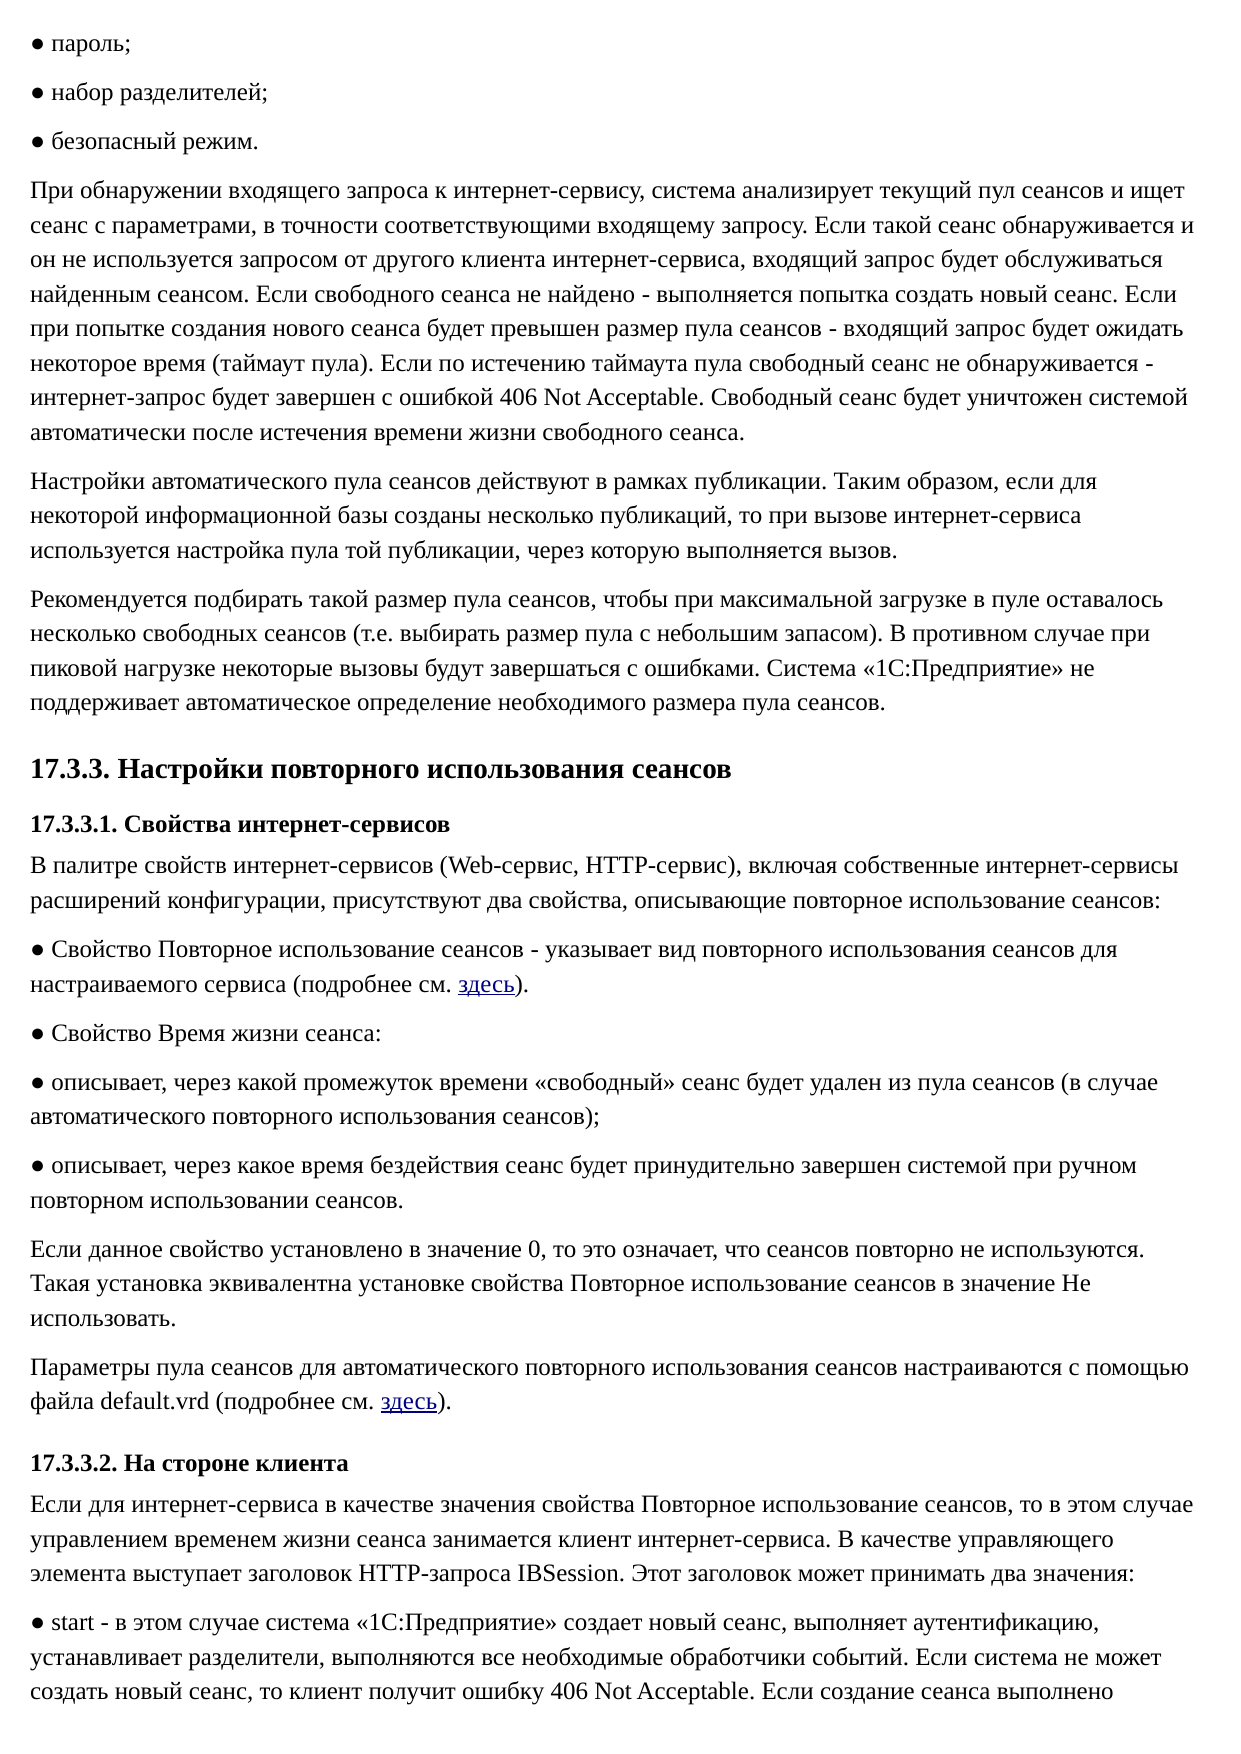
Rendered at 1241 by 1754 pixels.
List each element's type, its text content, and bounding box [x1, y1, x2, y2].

text Рекомендуется подбирать такой размер пула сеансов, чтобы при максимальной загрузке в пуле оставалось несколько свободных сеансов (т.е. выбирать размер пула с небольшим запасом). В противном случае при пиковой нагрузке некоторые вызовы будут завершаться с ошибками. Система «1С:Предприятие» не поддерживает автоматическое определение необходимого размера пула сеансов. [30, 584, 1211, 716]
text Параметры пула сеансов для автоматического повторного использования сеансов настраиваются с помощью файла default.vrd (подробнее см. здесь). [30, 1352, 1211, 1415]
subtitle 17.3.3.1. Свойства интернет-сервисов [30, 809, 1211, 838]
text ● Свойство Время жизни сеанса: [30, 1018, 1211, 1046]
text ● безопасный режим. [30, 126, 1211, 155]
text ● пароль; [30, 28, 1211, 57]
text Если данное свойство установлено в значение 0, то это означает, что сеансов повторно не используются. Такая установка эквивалентна установке свойства Повторное использование сеансов в значение Не использовать. [30, 1234, 1211, 1332]
text Настройки автоматического пула сеансов действуют в рамках публикации. Таким образом, если для некоторой информационной базы созданы несколько публикаций, то при вызове интернет-сервиса используется настройка пула той публикации, через которую выполняется вызов. [30, 466, 1211, 563]
text Если для интернет-сервиса в качестве значения свойства Повторное использование сеансов, то в этом случае управлением временем жизни сеанса занимается клиент интернет-сервиса. В качестве управляющего элемента выступает заголовок HTTP-запроса IBSession. Этот заголовок может принимать два значения: [30, 1489, 1211, 1587]
subtitle 17.3.3.2. На стороне клиента [30, 1448, 1211, 1477]
subtitle 17.3.3. Настройки повторного использования сеансов [30, 751, 1211, 784]
text При обнаружении входящего запроса к интернет-сервису, система анализирует текущий пул сеансов и ищет сеанс с параметрами, в точности соответствующими входящему запросу. Если такой сеанс обнаруживается и он не используется запросом от другого клиента интернет-сервиса, входящий запрос будет обслуживаться найденным сеансом. Если свободного сеанса не найдено ‑ выполняется попытка создать новый сеанс. Если при попытке создания нового сеанса будет превышен размер пула сеансов ‑ входящий запрос будет ожидать некоторое время (таймаут пула). Если по истечению таймаута пула свободный сеанс не обнаруживается ‑ интернет-запрос будет завершен с ошибкой 406 Not Acceptable. Свободный сеанс будет уничтожен системой автоматически после истечения времени жизни свободного сеанса. [30, 175, 1211, 445]
text ● описывает, через какой промежуток времени «свободный» сеанс будет удален из пула сеансов (в случае автоматического повторного использования сеансов); [30, 1067, 1211, 1130]
text ● Свойство Повторное использование сеансов ‑ указывает вид повторного использования сеансов для настраиваемого сервиса (подробнее см. здесь). [30, 934, 1211, 997]
text ● описывает, через какое время бездействия сеанс будет принудительно завершен системой при ручном повторном использовании сеансов. [30, 1150, 1211, 1213]
text В палитре свойств интернет-сервисов (Web-сервис, HTTP-сервис), включая собственные интернет-сервисы расширений конфигурации, присутствуют два свойства, описывающие повторное использование сеансов: [30, 851, 1211, 914]
text ● start ‑ в этом случае система «1С:Предприятие» создает новый сеанс, выполняет аутентификацию, устанавливает разделители, выполняются все необходимые обработчики событий. Если система не может создать новый сеанс, то клиент получит ошибку 406 Not Acceptable. Если создание сеанса выполнено [30, 1607, 1211, 1705]
text ● набор разделителей; [30, 77, 1211, 106]
